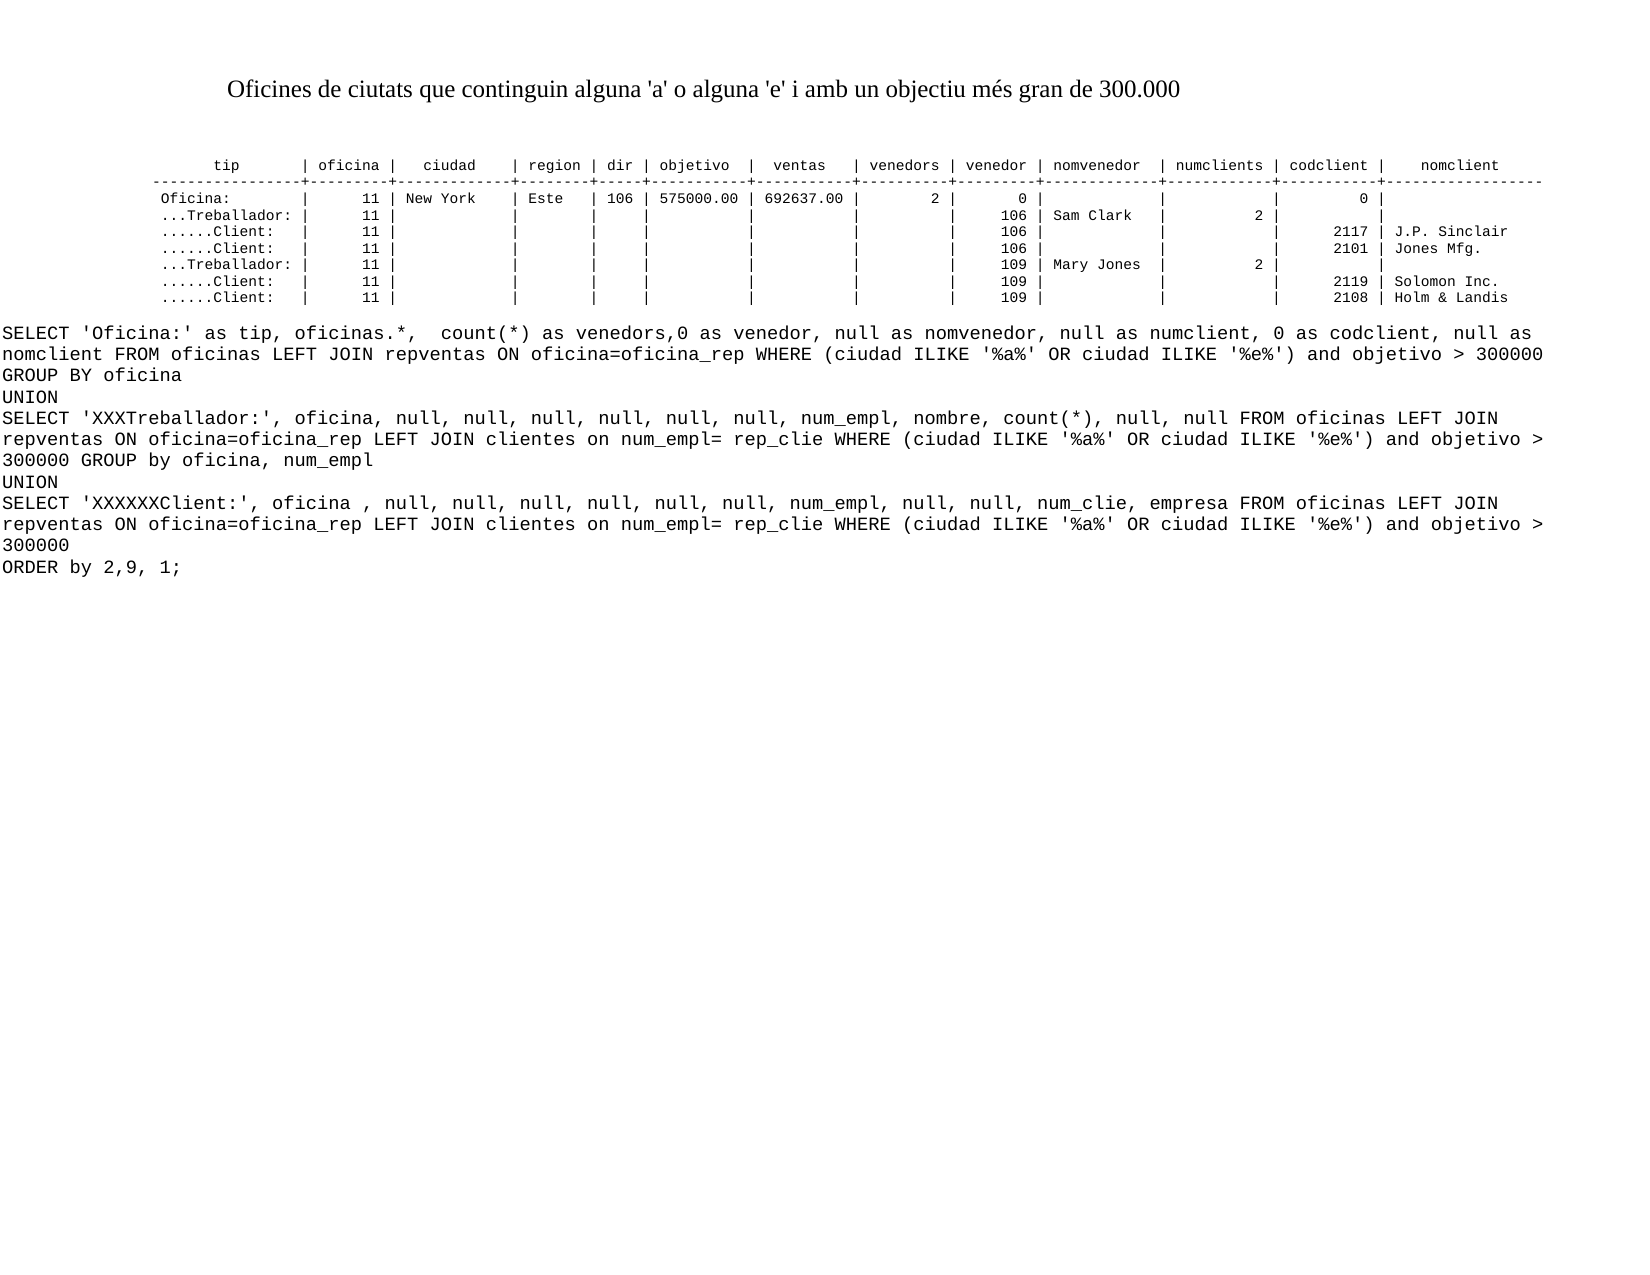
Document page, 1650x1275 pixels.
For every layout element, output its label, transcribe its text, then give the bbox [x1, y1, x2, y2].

subtitle tip | oficina | ciudad | region | dir | objetivo | ventas | venedors | venedor | nomvenedor | numclients | codclient | nomclient -----------------+---------+-------------+--------+-----+-----------+-----------+----------+---------+-------------+------------+-----------+------------------ Oficina: | 11 | New York | Este | 106 | 575000.00 | 692637.00 | 2 | 0 | | | 0 | ...Treballador: | 11 | | | | | | | 106 | Sam Clark | 2 | | ......Client: | 11 | | | | | | | 106 | | | 2117 | J.P. Sinclair ......Client: | 11 | | | | | | | 106 | | | 2101 | Jones Mfg. ...Treballador: | 11 | | | | | | | 109 | Mary Jones | 2 | | ......Client: | 11 | | | | | | | 109 | | | 2119 | Solomon Inc. ......Client: | 11 | | | | | | | 109 | | | 2108 | Holm & Landis [114, 158, 1573, 324]
subtitle UNION [2, 472, 1573, 494]
subtitle SELECT 'Oficina:' as tip, oficinas.*, count(*) as venedors,0 as venedor, null as nomvenedor, null as numclient, 0 as codclient, null as nomclient FROM oficinas LEFT JOIN repventas ON oficina=oficina_rep WHERE (ciudad ILIKE '%a%' OR ciudad ILIKE '%e%') and objetivo > 300000 GROUP BY oficina [2, 324, 1573, 387]
subtitle UNION [2, 387, 1573, 409]
subtitle SELECT 'XXXXXXClient:', oficina , null, null, null, null, null, null, num_empl, null, null, num_clie, empresa FROM oficinas LEFT JOIN repventas ON oficina=oficina_rep LEFT JOIN clientes on num_empl= rep_clie WHERE (ciudad ILIKE '%a%' OR ciudad ILIKE '%e%') and objetivo > 300000 [2, 494, 1573, 557]
subtitle ORDER by 2,9, 1; [2, 557, 1573, 579]
subtitle SELECT 'XXXTreballador:', oficina, null, null, null, null, null, null, num_empl, nombre, count(*), null, null FROM oficinas LEFT JOIN repventas ON oficina=oficina_rep LEFT JOIN clientes on num_empl= rep_clie WHERE (ciudad ILIKE '%a%' OR ciudad ILIKE '%e%') and objetivo > 300000 GROUP by oficina, num_empl [2, 409, 1573, 472]
subtitle Oficines de ciutats que continguin alguna 'a' o alguna 'e' i amb un objectiu més gran de 300.000 [227, 75, 1573, 103]
